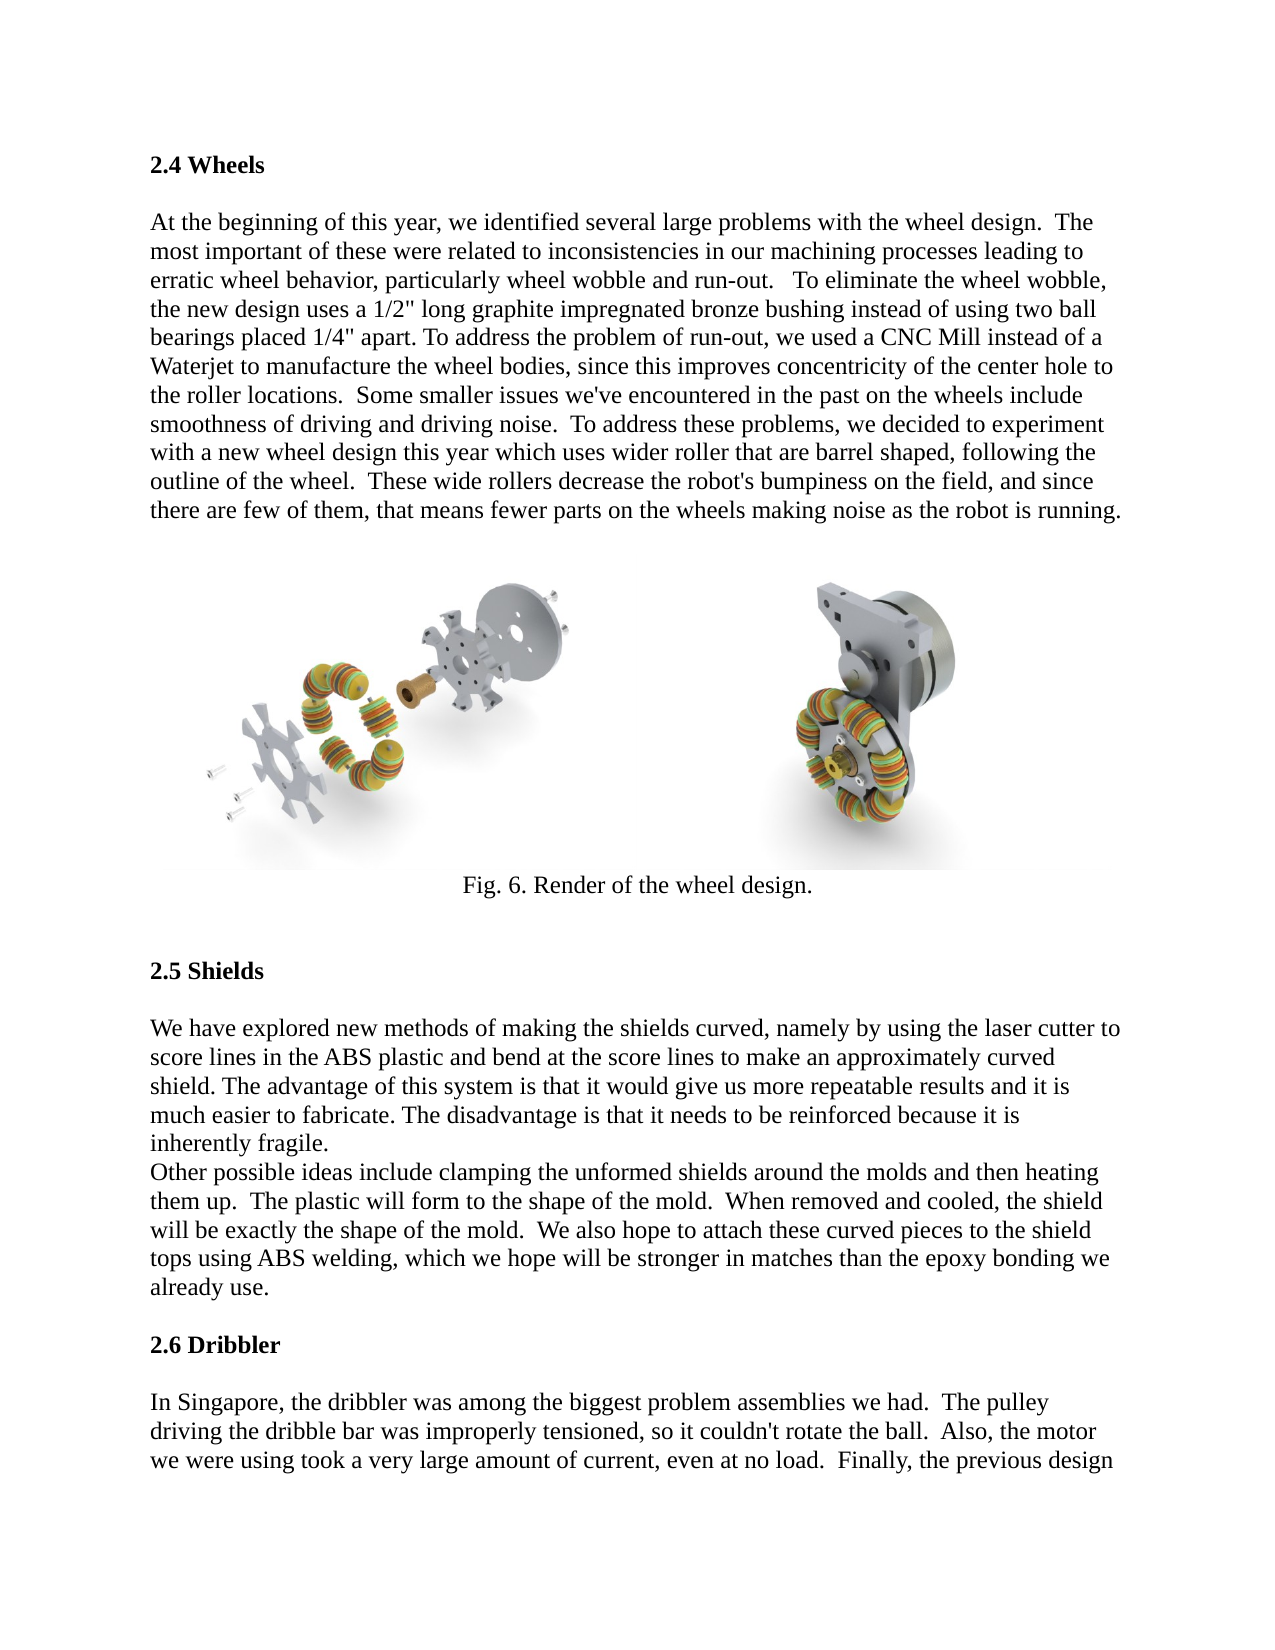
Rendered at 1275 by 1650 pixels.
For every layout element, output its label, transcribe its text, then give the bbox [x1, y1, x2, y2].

text 2.4 Wheels [150, 150, 1125, 179]
text 2.5 Shields [150, 956, 1125, 985]
text At the beginning of this year, we identified several large problems with the wheel design. The most important of these were related to inconsistencies in our machining processes leading to erratic wheel behavior, particularly wheel wobble and run-out. To eliminate the wheel wobble, the new design uses a 1/2" long graphite impregnated bronze bushing instead of using two ball bearings placed 1/4" apart. To address the problem of run-out, we used a CNC Mill instead of a Waterjet to manufacture the wheel bodies, since this improves concentricity of the center hole to the roller locations. Some smaller issues we've encountered in the past on the wheels include smoothness of driving and driving noise. To address these problems, we decided to experiment with a new wheel design this year which uses wider roller that are barrel shaped, following the outline of the wheel. These wide rollers decrease the robot's bumpiness on the field, and since there are few of them, that means fewer parts on the wheels making noise as the robot is running. [150, 207, 1125, 524]
picture [162, 552, 1113, 870]
text Other possible ideas include clamping the unformed shields around the molds and then heating them up. The plastic will form to the shape of the mold. When removed and cooled, the shield will be exactly the shape of the mold. We also hope to attach these curved pieces to the shield tops using ABS welding, which we hope will be stronger in matches than the epoxy bonding we already use. [150, 1157, 1125, 1301]
text Fig. 6. Render of the wheel design. [150, 870, 1125, 898]
text In Singapore, the dribbler was among the biggest problem assemblies we had. The pulley driving the dribble bar was improperly tensioned, so it couldn't rotate the ball. Also, the motor we were using took a very large amount of current, even at no load. Finally, the previous design [150, 1387, 1125, 1473]
text We have explored new methods of making the shields curved, namely by using the laser cutter to score lines in the ABS plastic and bend at the score lines to make an approximately curved shield. The advantage of this system is that it would give us more repeatable results and it is much easier to fabricate. The disadvantage is that it needs to be reinforced because it is inherently fragile. [150, 1013, 1125, 1157]
text 2.6 Dribbler [150, 1330, 1125, 1358]
